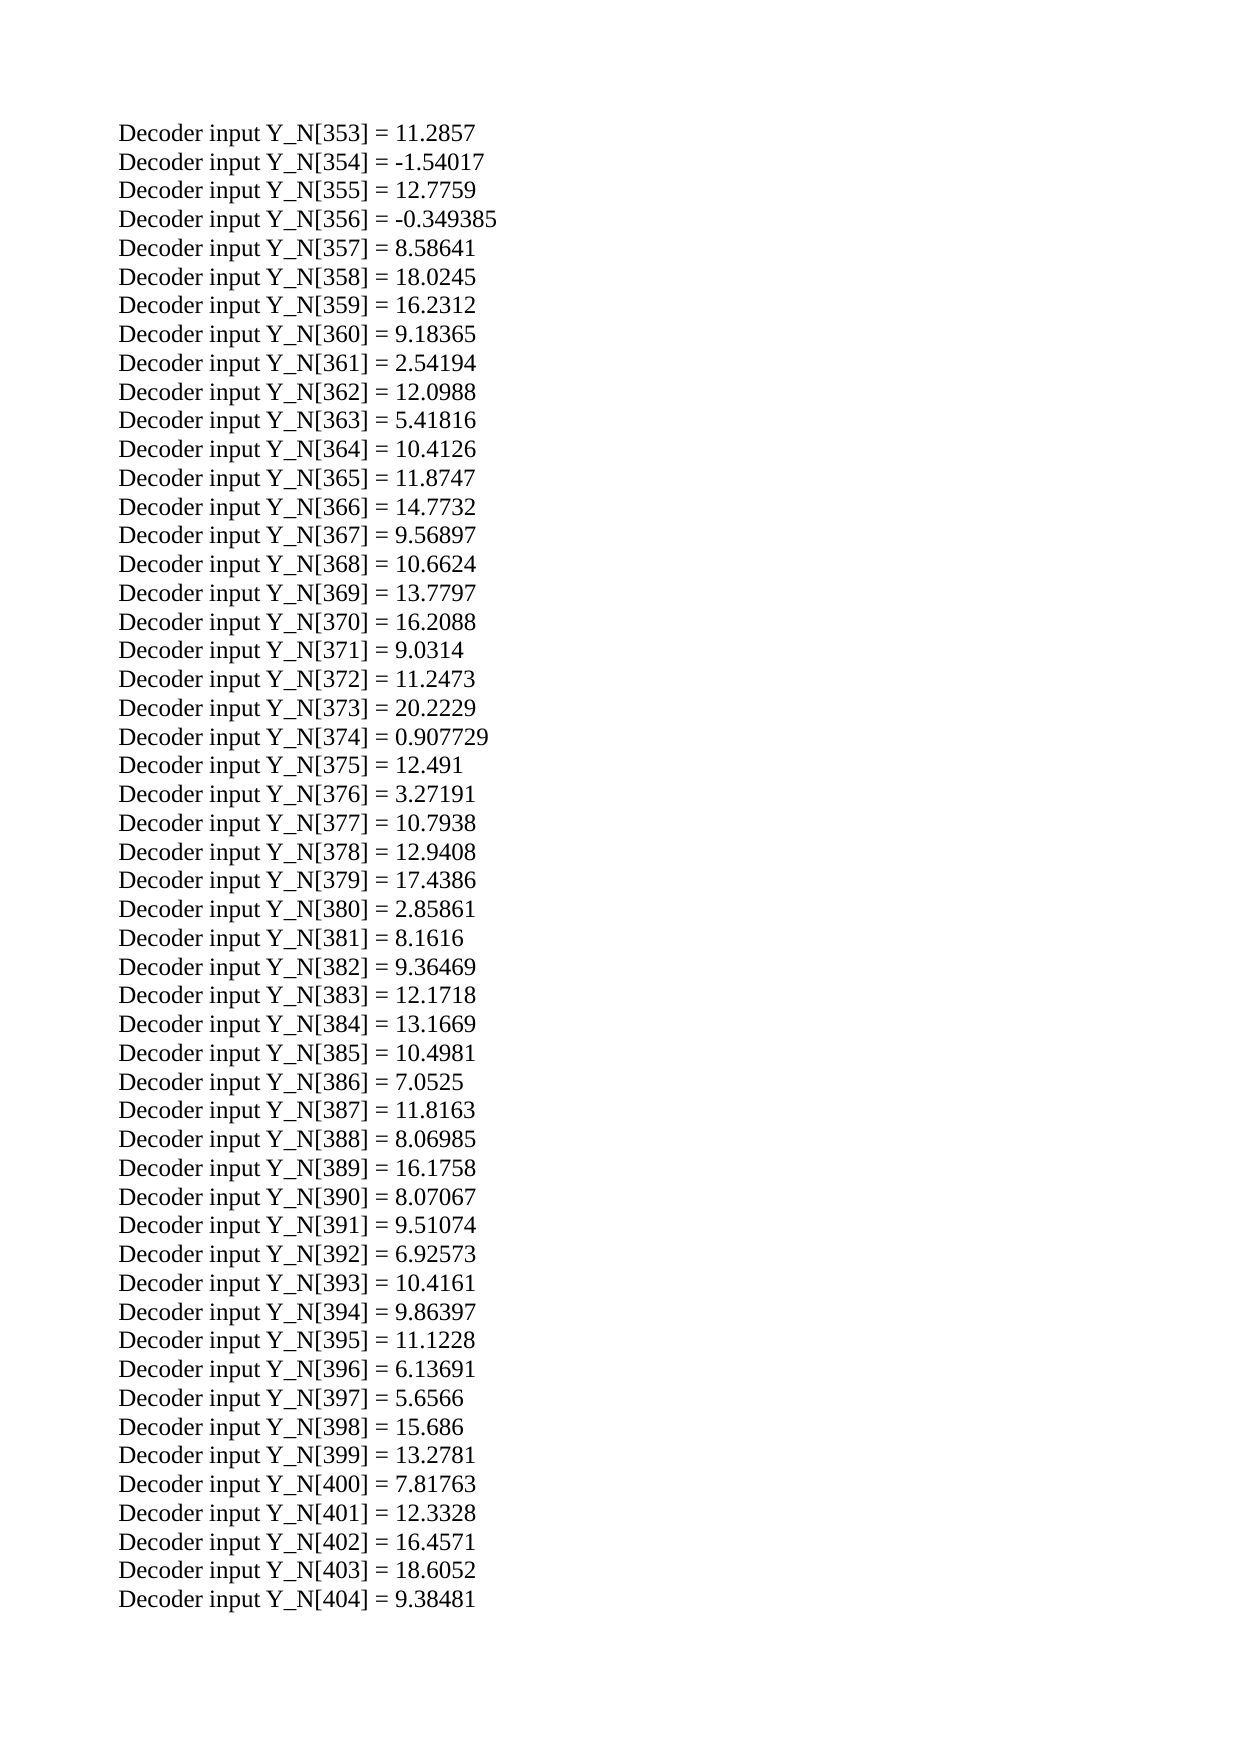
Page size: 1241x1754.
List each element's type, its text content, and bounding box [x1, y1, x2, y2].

text Decoder input Y_N[386] = 7.0525 [118, 1067, 1122, 1096]
text Decoder input Y_N[356] = -0.349385 [118, 204, 1122, 233]
text Decoder input Y_N[374] = 0.907729 [118, 722, 1122, 751]
text Decoder input Y_N[359] = 16.2312 [118, 291, 1122, 319]
text Decoder input Y_N[401] = 12.3328 [118, 1498, 1122, 1527]
text Decoder input Y_N[370] = 16.2088 [118, 607, 1122, 636]
text Decoder input Y_N[354] = -1.54017 [118, 147, 1122, 176]
text Decoder input Y_N[404] = 9.38481 [118, 1584, 1122, 1613]
text Decoder input Y_N[384] = 13.1669 [118, 1009, 1122, 1038]
text Decoder input Y_N[390] = 8.07067 [118, 1182, 1122, 1211]
text Decoder input Y_N[363] = 5.41816 [118, 406, 1122, 434]
text Decoder input Y_N[393] = 10.4161 [118, 1268, 1122, 1297]
text Decoder input Y_N[380] = 2.85861 [118, 894, 1122, 923]
text Decoder input Y_N[367] = 9.56897 [118, 521, 1122, 549]
text Decoder input Y_N[365] = 11.8747 [118, 463, 1122, 492]
text Decoder input Y_N[361] = 2.54194 [118, 348, 1122, 377]
text Decoder input Y_N[392] = 6.92573 [118, 1239, 1122, 1268]
text Decoder input Y_N[358] = 18.0245 [118, 262, 1122, 291]
text Decoder input Y_N[391] = 9.51074 [118, 1211, 1122, 1239]
text Decoder input Y_N[387] = 11.8163 [118, 1096, 1122, 1124]
text Decoder input Y_N[397] = 5.6566 [118, 1383, 1122, 1412]
text Decoder input Y_N[394] = 9.86397 [118, 1297, 1122, 1326]
text Decoder input Y_N[362] = 12.0988 [118, 377, 1122, 406]
text Decoder input Y_N[366] = 14.7732 [118, 492, 1122, 521]
text Decoder input Y_N[379] = 17.4386 [118, 866, 1122, 894]
text Decoder input Y_N[377] = 10.7938 [118, 808, 1122, 837]
text Decoder input Y_N[382] = 9.36469 [118, 952, 1122, 981]
text Decoder input Y_N[398] = 15.686 [118, 1412, 1122, 1441]
text Decoder input Y_N[395] = 11.1228 [118, 1326, 1122, 1354]
text Decoder input Y_N[375] = 12.491 [118, 751, 1122, 779]
text Decoder input Y_N[369] = 13.7797 [118, 578, 1122, 607]
text Decoder input Y_N[355] = 12.7759 [118, 176, 1122, 204]
text Decoder input Y_N[388] = 8.06985 [118, 1124, 1122, 1153]
text Decoder input Y_N[373] = 20.2229 [118, 693, 1122, 722]
text Decoder input Y_N[371] = 9.0314 [118, 636, 1122, 664]
text Decoder input Y_N[400] = 7.81763 [118, 1469, 1122, 1498]
text Decoder input Y_N[403] = 18.6052 [118, 1556, 1122, 1584]
text Decoder input Y_N[372] = 11.2473 [118, 664, 1122, 693]
text Decoder input Y_N[385] = 10.4981 [118, 1038, 1122, 1067]
text Decoder input Y_N[360] = 9.18365 [118, 319, 1122, 348]
text Decoder input Y_N[402] = 16.4571 [118, 1527, 1122, 1556]
text Decoder input Y_N[378] = 12.9408 [118, 837, 1122, 866]
text Decoder input Y_N[381] = 8.1616 [118, 923, 1122, 952]
text Decoder input Y_N[389] = 16.1758 [118, 1153, 1122, 1182]
text Decoder input Y_N[376] = 3.27191 [118, 779, 1122, 808]
text Decoder input Y_N[383] = 12.1718 [118, 981, 1122, 1009]
text Decoder input Y_N[357] = 8.58641 [118, 233, 1122, 262]
text Decoder input Y_N[353] = 11.2857 [118, 118, 1122, 147]
text Decoder input Y_N[364] = 10.4126 [118, 434, 1122, 463]
text Decoder input Y_N[399] = 13.2781 [118, 1441, 1122, 1469]
text Decoder input Y_N[396] = 6.13691 [118, 1354, 1122, 1383]
text Decoder input Y_N[368] = 10.6624 [118, 549, 1122, 578]
